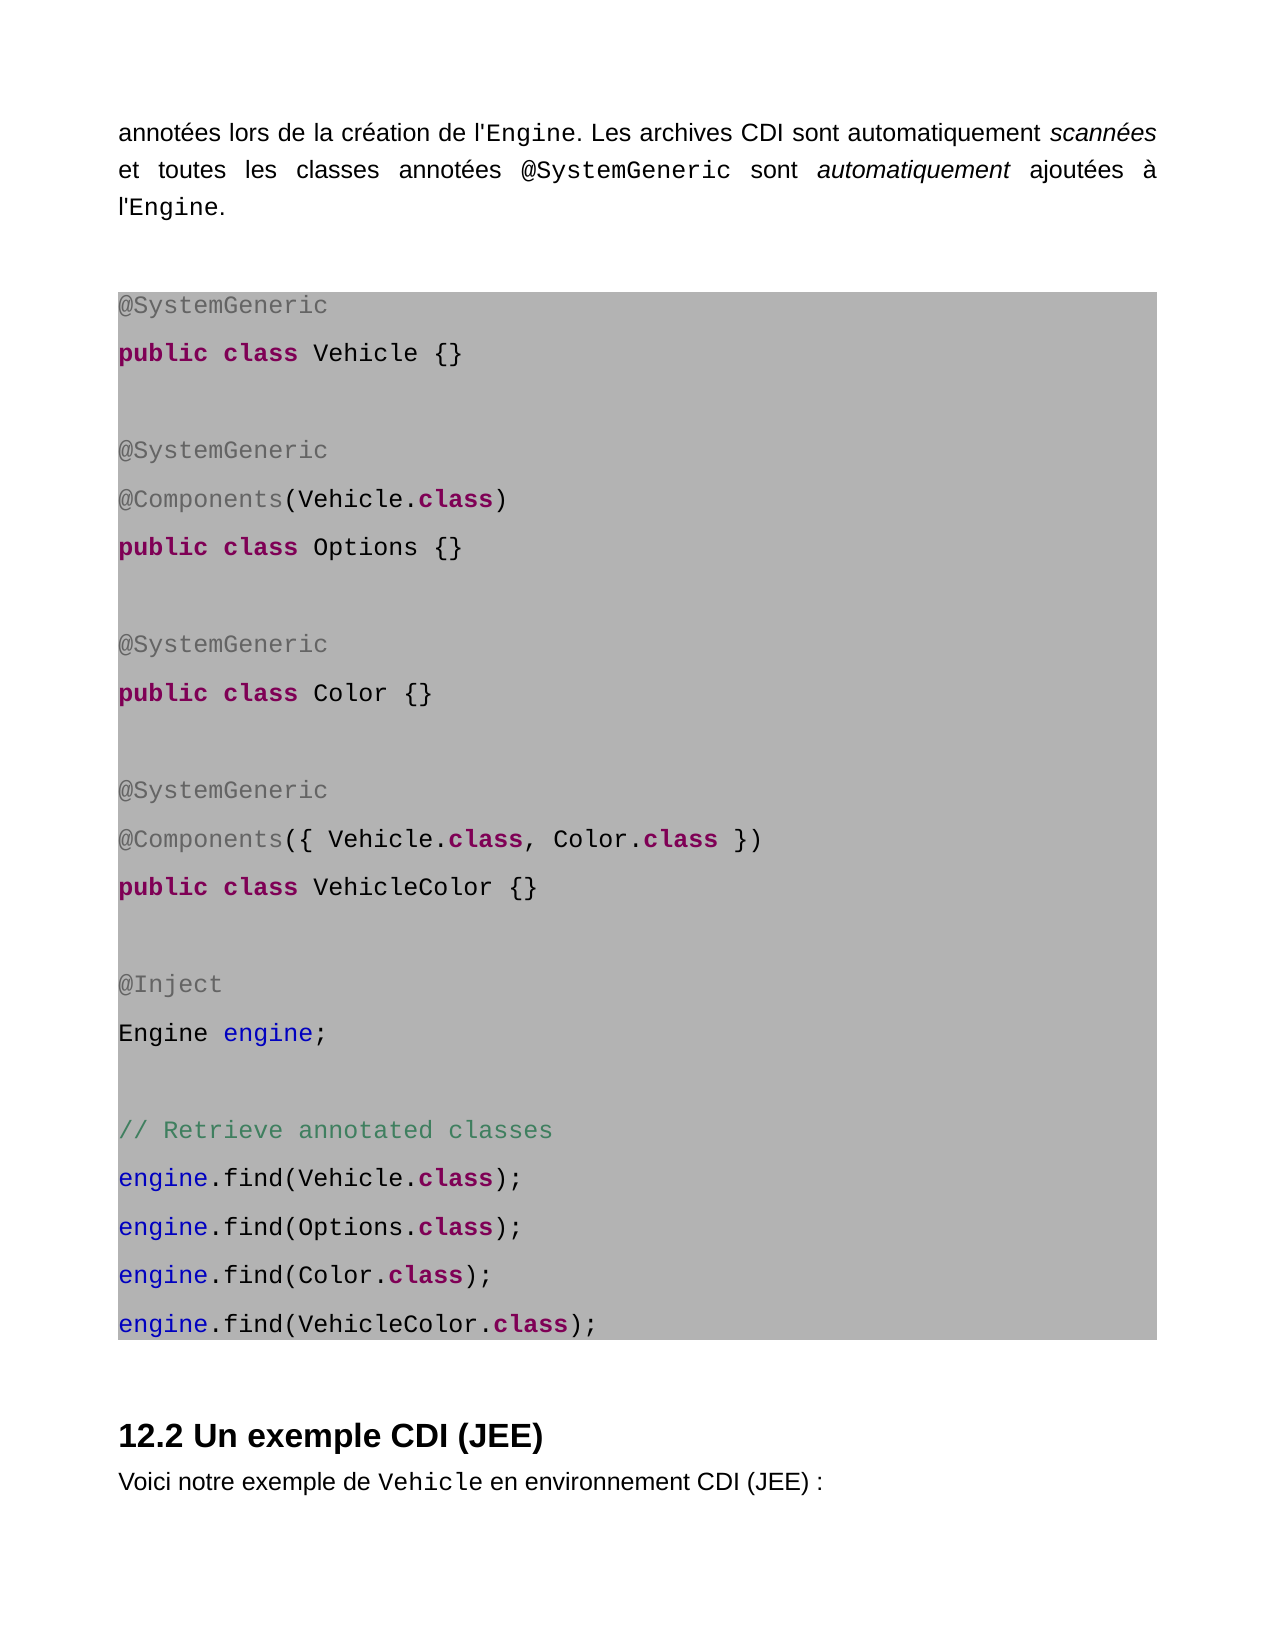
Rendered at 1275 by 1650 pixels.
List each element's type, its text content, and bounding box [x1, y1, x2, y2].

text @Components({ Vehicle.class, Color.class }) [118, 826, 1157, 854]
text Engine engine; [118, 1020, 1157, 1049]
text engine.find(VehicleColor.class); [118, 1312, 1157, 1340]
text @Components(Vehicle.class) [118, 486, 1157, 515]
text public class Options {} [118, 535, 1157, 563]
text engine.find(Color.class); [118, 1263, 1157, 1291]
text @SystemGeneric [118, 632, 1157, 660]
text public class Color {} [118, 681, 1157, 709]
text engine.find(Options.class); [118, 1214, 1157, 1243]
text public class VehicleColor {} [118, 875, 1157, 903]
text annotées lors de la création de l'Engine. Les archives CDI sont automatiquement scannées et toutes les classes annotées @SystemGeneric sont automatiquement ajoutées à l'Engine. [118, 118, 1157, 222]
text @Inject [118, 972, 1157, 1000]
text public class Vehicle {} [118, 341, 1157, 369]
text Voici notre exemple de Vehicle en environnement CDI (JEE) : [118, 1467, 1157, 1497]
text @SystemGeneric [118, 292, 1157, 321]
text // Retrieve annotated classes [118, 1117, 1157, 1146]
text engine.find(Vehicle.class); [118, 1166, 1157, 1194]
text @SystemGeneric [118, 778, 1157, 806]
text @SystemGeneric [118, 438, 1157, 466]
subtitle Un exemple CDI (JEE) [118, 1415, 1157, 1454]
